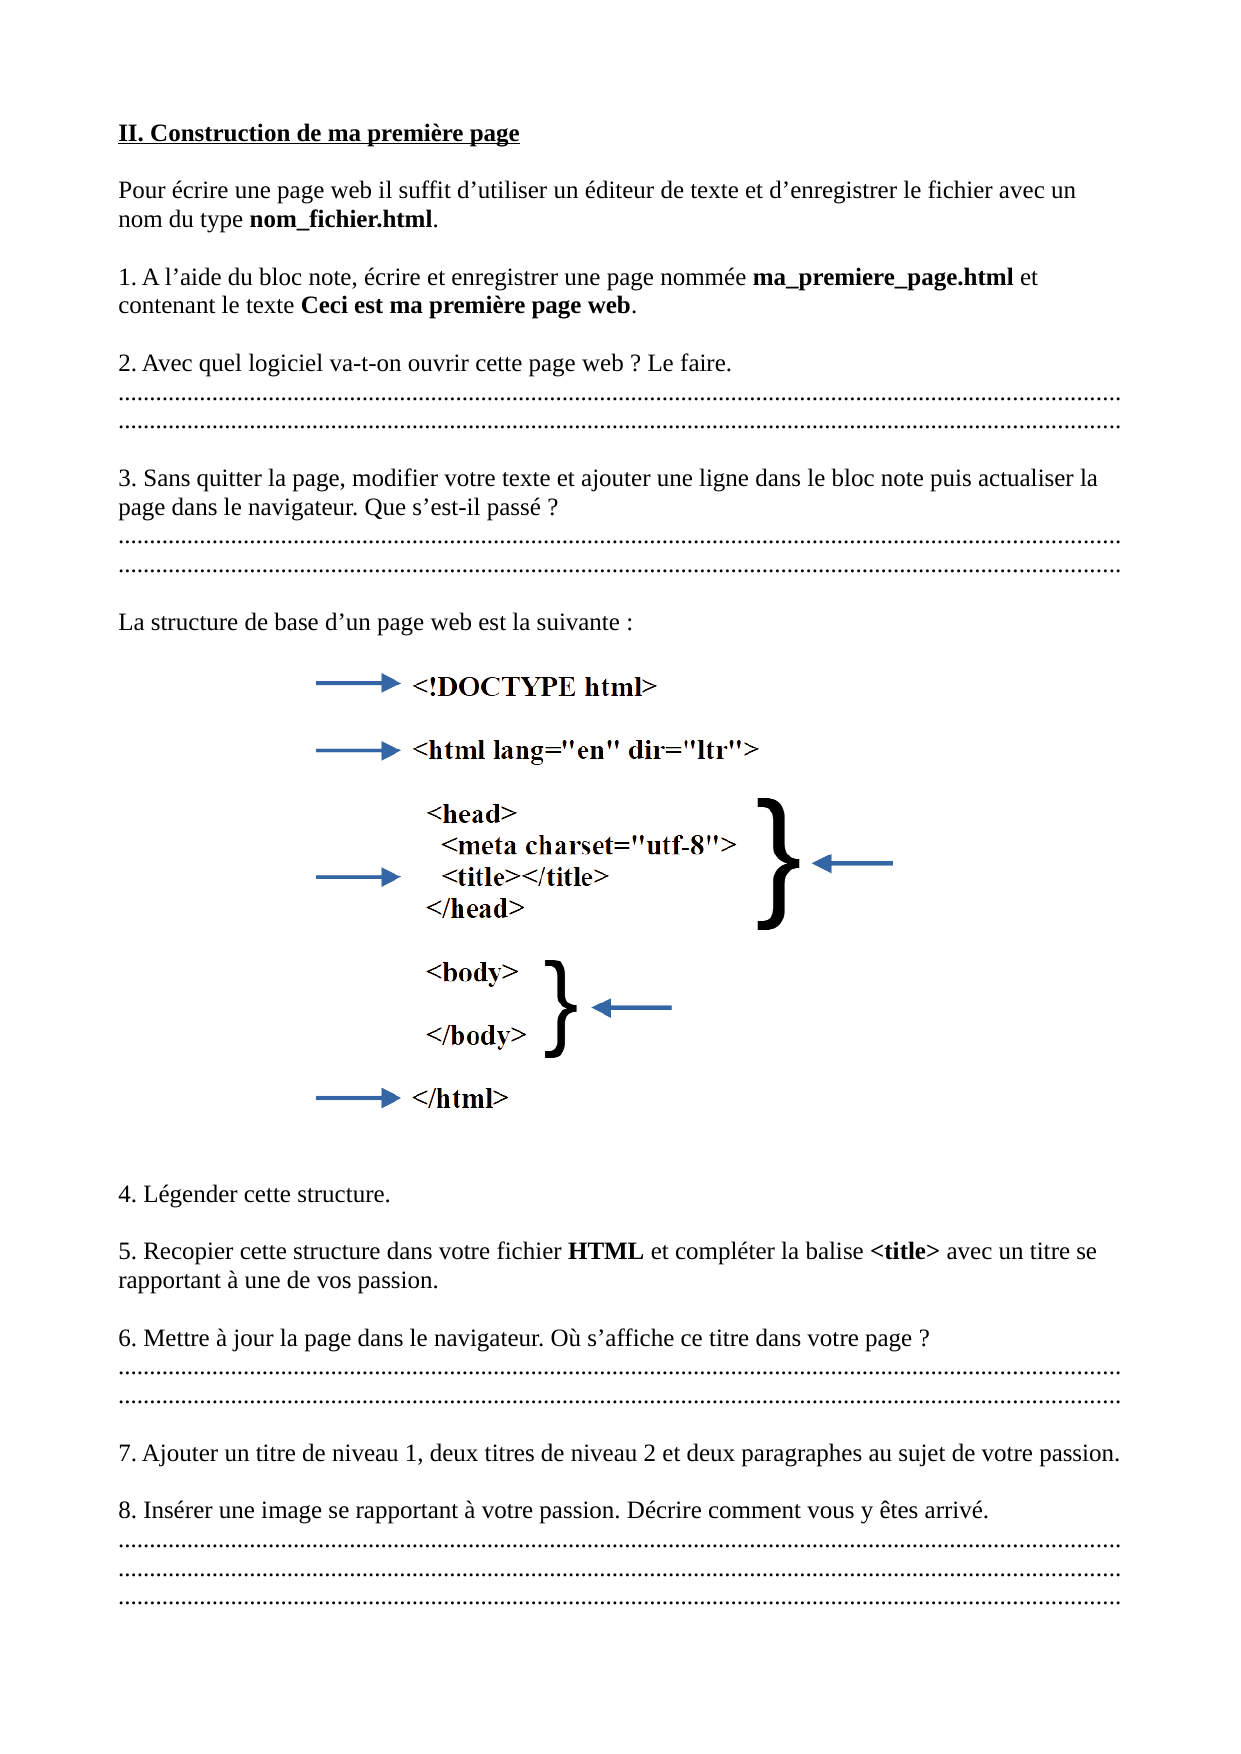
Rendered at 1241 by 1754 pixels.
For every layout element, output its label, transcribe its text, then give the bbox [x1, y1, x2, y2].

text 7. Ajouter un titre de niveau 1, deux titres de niveau 2 et deux paragraphes au sujet de votre passion. [118, 1438, 1122, 1466]
text La structure de base d’un page web est la suivante : [118, 607, 1122, 636]
text 4. Légender cette structure. [118, 1179, 1122, 1208]
text 3. Sans quitter la page, modifier votre texte et ajouter une ligne dans le bloc note puis actualiser la page dans le navigateur. Que s’est-il passé ? [118, 463, 1122, 521]
text 2. Avec quel logiciel va-t-on ouvrir cette page web ? Le faire. [118, 348, 1122, 377]
text 1. A l’aide du bloc note, écrire et enregistrer une page nommée ma_premiere_page.html et contenant le texte Ceci est ma première page web. [118, 262, 1122, 319]
text Pour écrire une page web il suffit d’utiliser un éditeur de texte et d’enregistrer le fichier avec un nom du type nom_fichier.html. [118, 176, 1122, 233]
text 5. Recopier cette structure dans votre fichier HTML et compléter la balise <title> avec un titre se rapportant à une de vos passion. [118, 1236, 1122, 1294]
text 6. Mettre à jour la page dans le navigateur. Où s’affiche ce titre dans votre page ? [118, 1323, 1122, 1351]
text II. Construction de ma première page [118, 118, 1122, 147]
text 8. Insérer une image se rapportant à votre passion. Décrire comment vous y êtes arrivé. [118, 1495, 1122, 1524]
